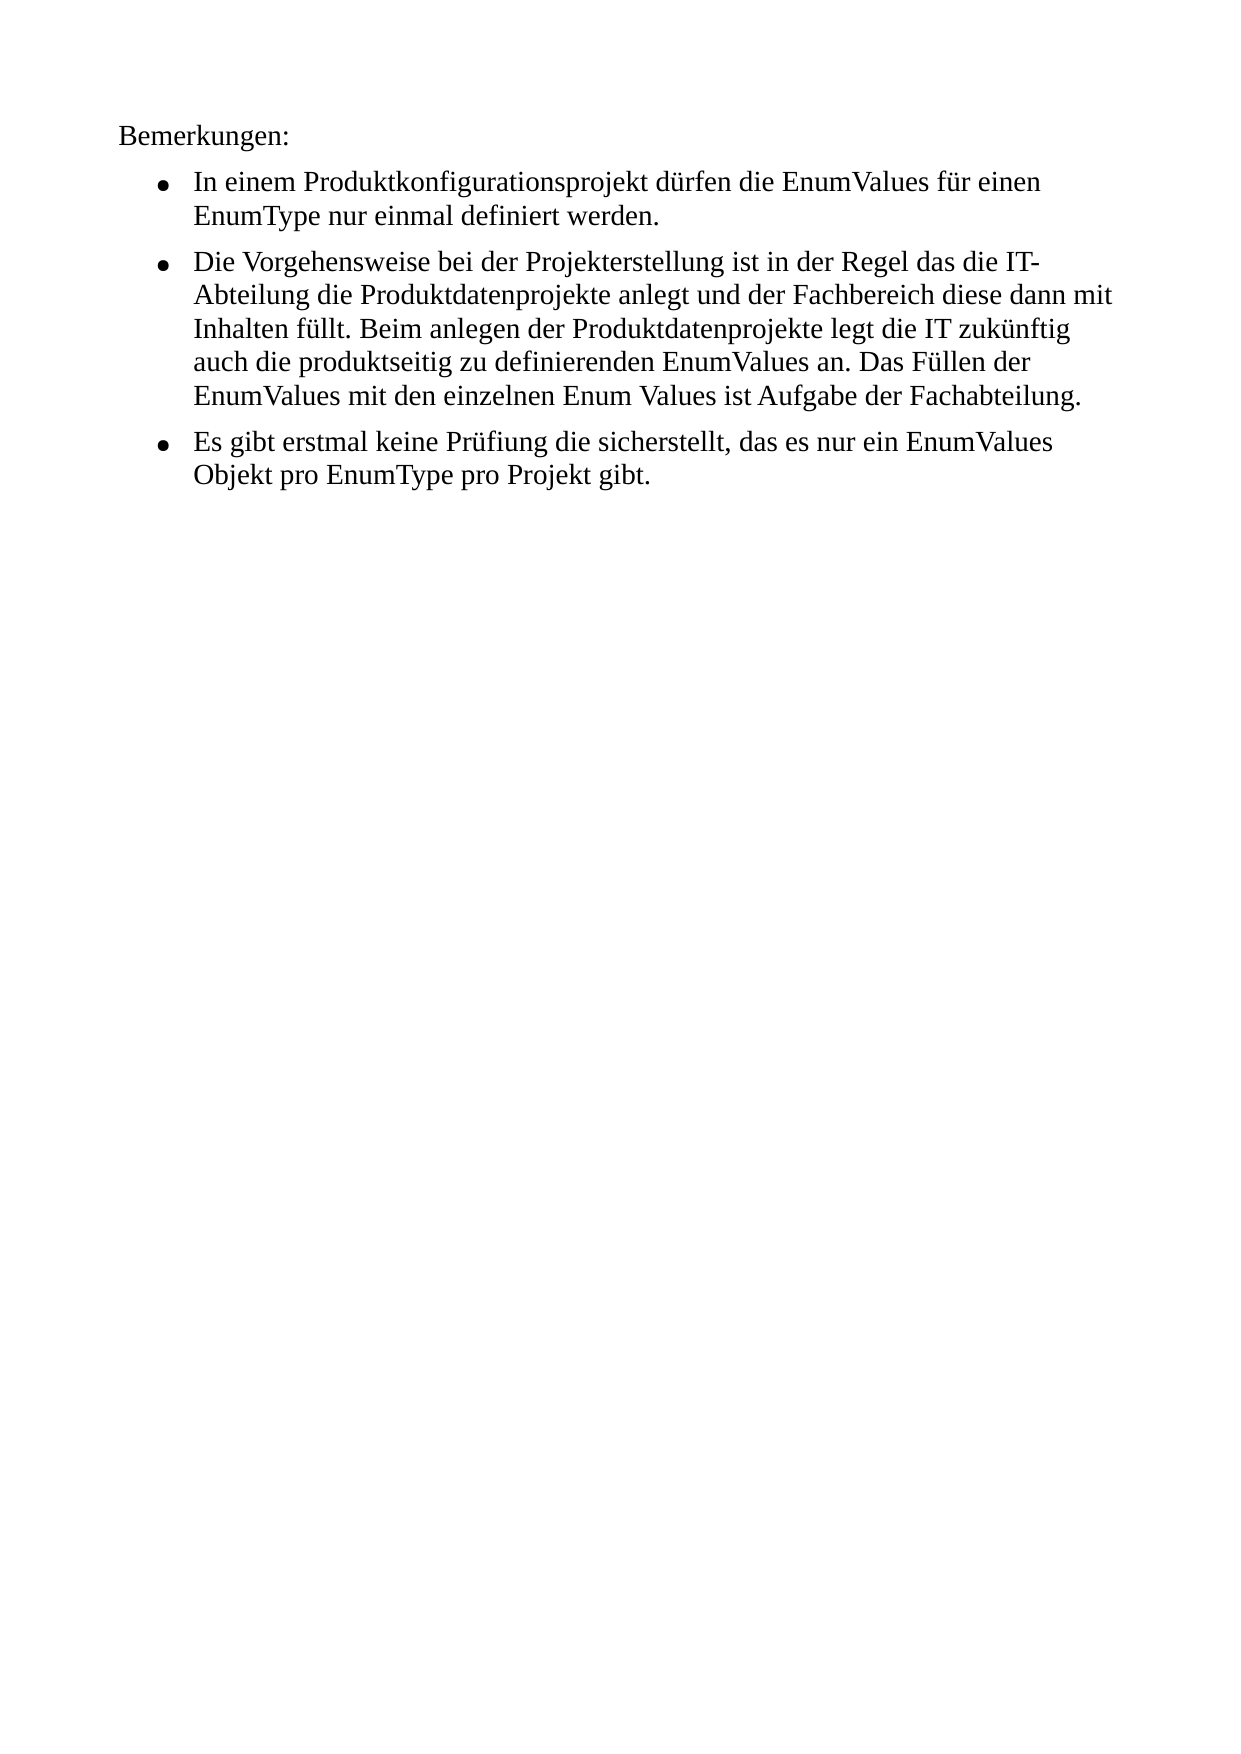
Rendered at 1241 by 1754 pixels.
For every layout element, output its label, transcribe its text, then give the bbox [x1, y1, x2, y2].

list In einem Produktkonfigurationsprojekt dürfen die EnumValues für einen EnumType nur einmal definiert werden. [156, 164, 1122, 231]
list Es gibt erstmal keine Prüfiung die sicherstellt, das es nur ein EnumValues Objekt pro EnumType pro Projekt gibt. [156, 424, 1122, 491]
list Die Vorgehensweise bei der Projekterstellung ist in der Regel das die IT-Abteilung die Produktdatenprojekte anlegt und der Fachbereich diese dann mit Inhalten füllt. Beim anlegen der Produktdatenprojekte legt die IT zukünftig auch die produktseitig zu definierenden EnumValues an. Das Füllen der EnumValues mit den einzelnen Enum Values ist Aufgabe der Fachabteilung. [156, 244, 1122, 411]
text Bemerkungen: [118, 118, 1122, 152]
